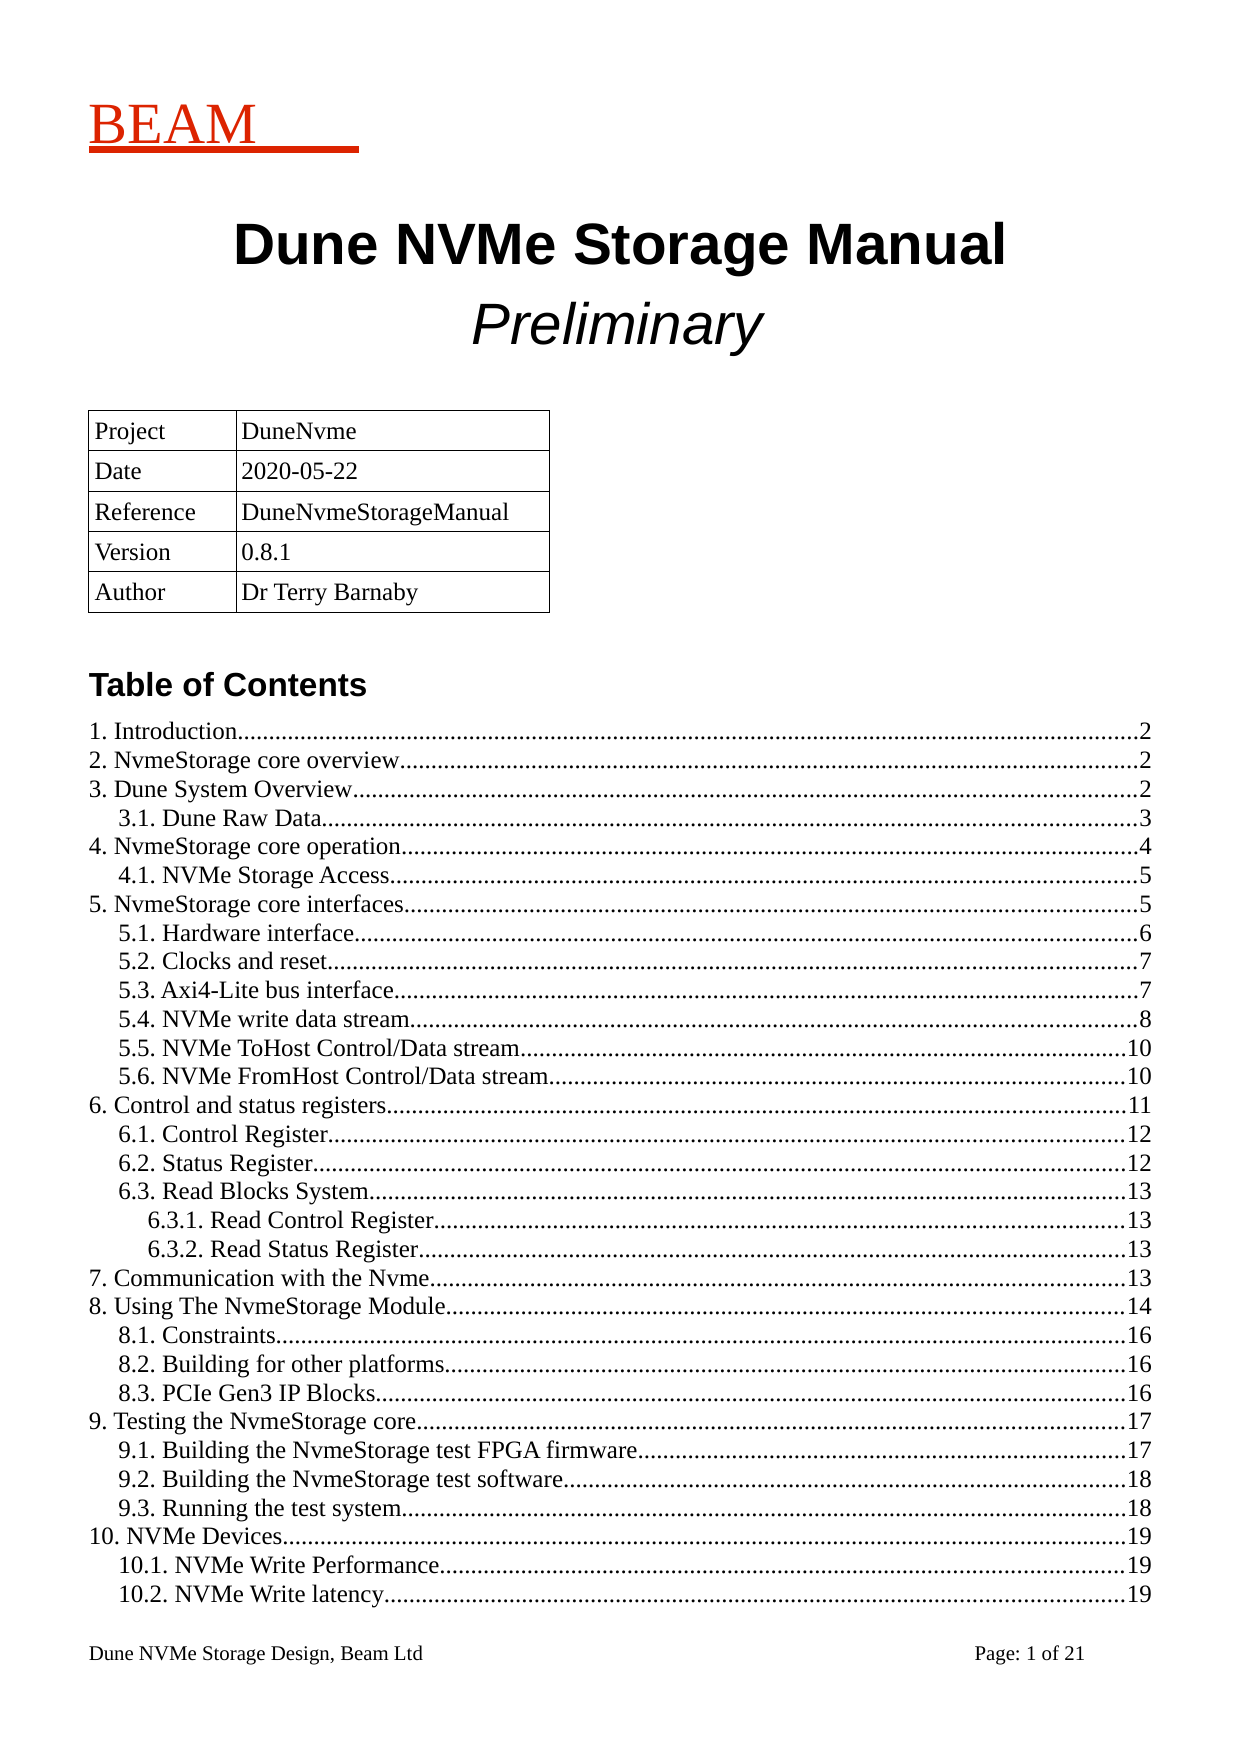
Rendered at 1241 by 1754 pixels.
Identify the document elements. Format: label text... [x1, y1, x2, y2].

text 5.5. NVMe ToHost Control/Data stream 10 [118, 1033, 1152, 1061]
table_cell Version [89, 532, 236, 571]
text 6.1. Control Register 12 [118, 1119, 1152, 1148]
text 9.3. Running the test system 18 [118, 1493, 1152, 1521]
text 5.4. NVMe write data stream 8 [118, 1004, 1152, 1033]
text 6.3. Read Blocks System 13 [118, 1176, 1152, 1205]
text 4.1. NVMe Storage Access 5 [118, 860, 1152, 889]
text 10.1. NVMe Write Performance 19 [118, 1550, 1152, 1579]
text 10. NVMe Devices 19 [88, 1521, 1152, 1550]
subtitle Table of Contents [88, 666, 1152, 704]
table_cell Reference [89, 492, 236, 531]
text 6.3.2. Read Status Register 13 [147, 1234, 1152, 1263]
text Preliminary [88, 290, 1152, 357]
text 6.2. Status Register 12 [118, 1148, 1152, 1176]
text 5. NvmeStorage core interfaces 5 [88, 889, 1152, 918]
text 5.3. Axi4-Lite bus interface 7 [118, 975, 1152, 1004]
text 2. NvmeStorage core overview 2 [88, 745, 1152, 774]
text 5.1. Hardware interface 6 [118, 918, 1152, 946]
table_cell Date [89, 451, 236, 491]
table_cell DuneNvmeStorageManual [237, 492, 549, 531]
table_header Project [89, 411, 236, 450]
text 6. Control and status registers 11 [88, 1090, 1152, 1119]
title Dune NVMe Storage Manual [88, 210, 1152, 277]
text 9.2. Building the NvmeStorage test software 18 [118, 1464, 1152, 1493]
text 7. Communication with the Nvme 13 [88, 1263, 1152, 1291]
text 8.2. Building for other platforms 16 [118, 1349, 1152, 1378]
text 9.1. Building the NvmeStorage test FPGA firmware 17 [118, 1435, 1152, 1464]
text 8.1. Constraints 16 [118, 1320, 1152, 1349]
text 10.2. NVMe Write latency 19 [118, 1579, 1152, 1608]
table_cell Author [89, 572, 236, 612]
text 3.1. Dune Raw Data 3 [118, 803, 1152, 831]
table_header DuneNvme [237, 411, 549, 450]
text 1. Introduction 2 [88, 716, 1152, 745]
text 5.6. NVMe FromHost Control/Data stream 10 [118, 1061, 1152, 1090]
text 9. Testing the NvmeStorage core 17 [88, 1406, 1152, 1435]
text 3. Dune System Overview 2 [88, 774, 1152, 803]
text 8.3. PCIe Gen3 IP Blocks 16 [118, 1378, 1152, 1406]
text 6.3.1. Read Control Register 13 [147, 1205, 1152, 1234]
text 4. NvmeStorage core operation 4 [88, 831, 1152, 860]
text 5.2. Clocks and reset 7 [118, 946, 1152, 975]
table_cell 2020-05-22 [237, 451, 549, 491]
text 8. Using The NvmeStorage Module 14 [88, 1291, 1152, 1320]
table_cell 0.8.1 [237, 532, 549, 571]
table_cell Dr Terry Barnaby [237, 572, 549, 612]
